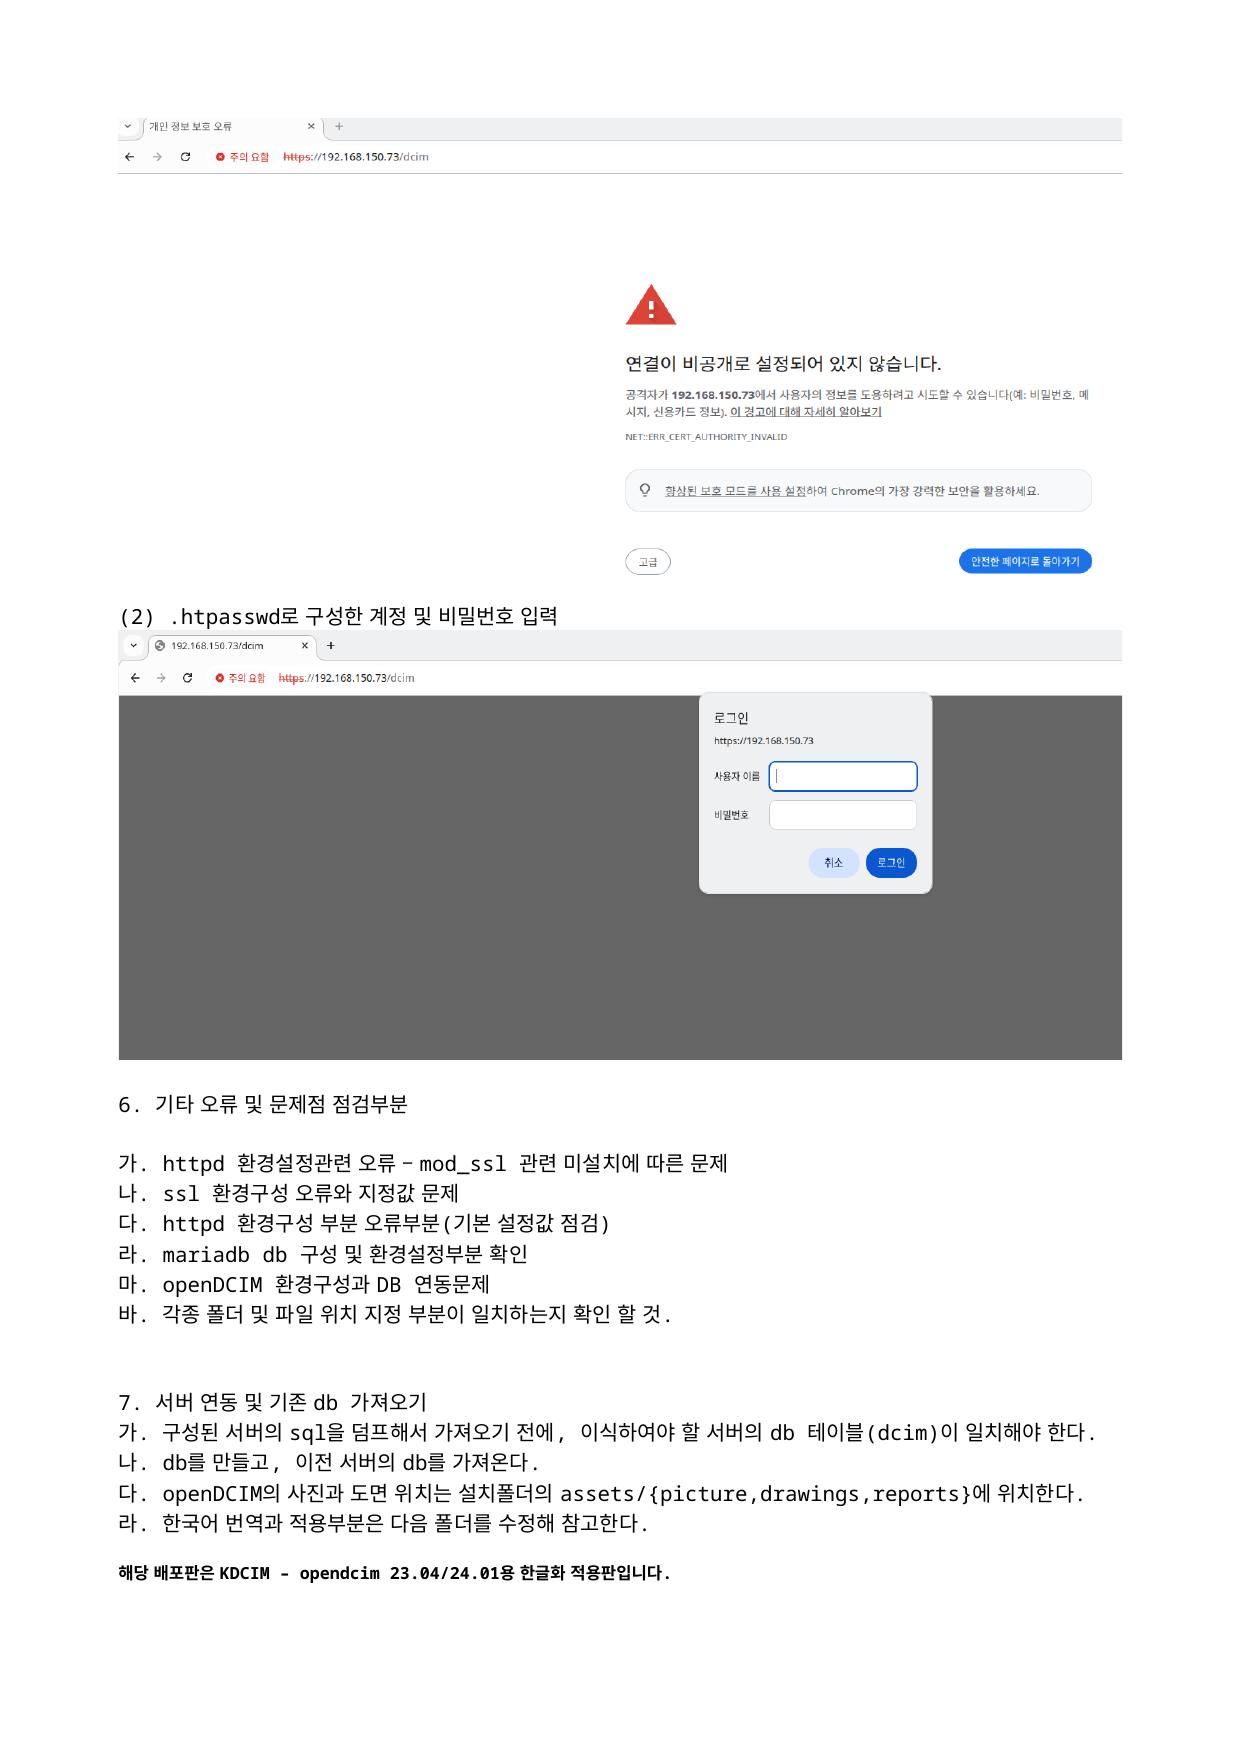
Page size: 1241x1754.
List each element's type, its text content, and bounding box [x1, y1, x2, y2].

text (2) .htpasswd로 구성한 계정 및 비밀번호 입력 [118, 601, 1122, 630]
text 바. 각종 폴더 및 파일 위치 지정 부분이 일치하는지 확인 할 것. [118, 1299, 1122, 1329]
text 해당 배포판은 KDCIM – opendcim 23.04/24.01용 한글화 적용판입니다. [118, 1560, 1122, 1584]
text 나. db를 만들고, 이전 서버의 db를 가져온다. [118, 1446, 1122, 1477]
text 6. 기타 오류 및 문제점 점검부분 [118, 1088, 1122, 1119]
picture [118, 630, 1123, 1060]
text 다. httpd 환경구성 부분 오류부분(기본 설정값 점검) [118, 1208, 1122, 1238]
picture [118, 118, 1123, 601]
text 7. 서버 연동 및 기존 db 가져오기 [118, 1386, 1122, 1416]
text 라. mariadb db 구성 및 환경설정부분 확인 [118, 1238, 1122, 1268]
text 가. httpd 환경설정관련 오류 – mod_ssl 관련 미설치에 따른 문제 [118, 1147, 1122, 1177]
text 라. 한국어 번역과 적용부분은 다음 폴더를 수정해 참고한다. [118, 1507, 1122, 1537]
text 가. 구성된 서버의 sql을 덤프해서 가져오기 전에, 이식하여야 할 서버의 db 테이블(dcim)이 일치해야 한다. [118, 1416, 1122, 1446]
text 나. ssl 환경구성 오류와 지정값 문제 [118, 1177, 1122, 1208]
text 마. openDCIM 환경구성과 DB 연동문제 [118, 1268, 1122, 1299]
text 다. openDCIM의 사진과 도면 위치는 설치폴더의 assets/{picture,drawings,reports}에 위치한다. [118, 1477, 1122, 1507]
